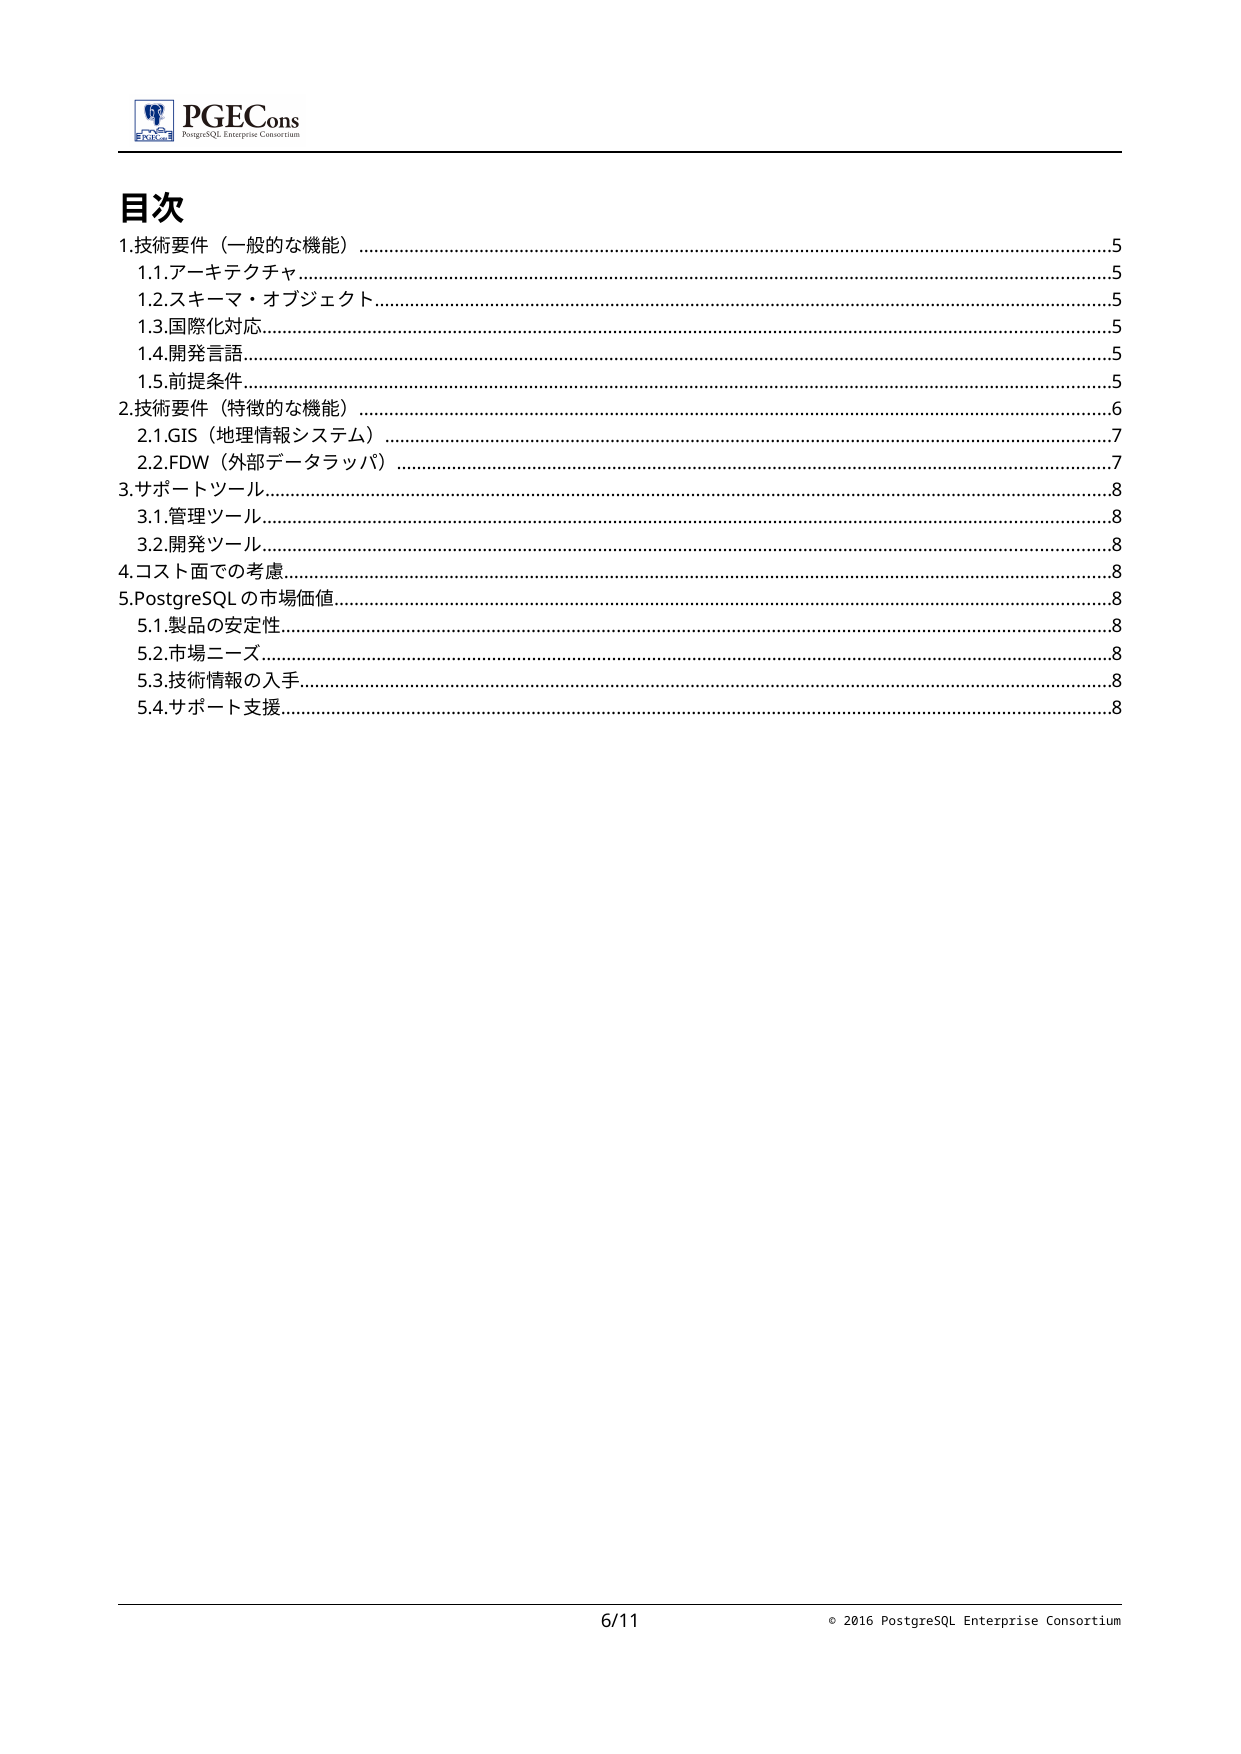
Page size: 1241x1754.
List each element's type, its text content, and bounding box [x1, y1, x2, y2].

text 1.2.スキーマ・オブジェクト 5 [137, 285, 1122, 312]
text 1.技術要件（一般的な機能） 5 [118, 230, 1122, 257]
text 3.1.管理ツール 8 [137, 502, 1122, 529]
text 2.2.FDW（外部データラッパ） 7 [137, 448, 1122, 475]
text 2.技術要件（特徴的な機能） 6 [118, 393, 1122, 421]
picture [128, 94, 306, 147]
text 3.2.開発ツール 8 [137, 529, 1122, 557]
text 5.3.技術情報の入手 8 [137, 665, 1122, 692]
subtitle 目次 [118, 182, 1122, 230]
text 1.1.アーキテクチャ 5 [137, 257, 1122, 285]
text 4.コスト面での考慮 8 [118, 557, 1122, 584]
text 3.サポートツール 8 [118, 475, 1122, 502]
text 1.3.国際化対応 5 [137, 312, 1122, 339]
text 1.5.前提条件 5 [137, 366, 1122, 393]
text 5.1.製品の安定性 8 [137, 611, 1122, 638]
text 5.4.サポート支援 8 [137, 692, 1122, 720]
text 5.2.市場ニーズ 8 [137, 638, 1122, 665]
text 5.PostgreSQLの市場価値 8 [118, 584, 1122, 611]
text 1.4.開発言語 5 [137, 339, 1122, 366]
text 2.1.GIS（地理情報システム） 7 [137, 421, 1122, 448]
